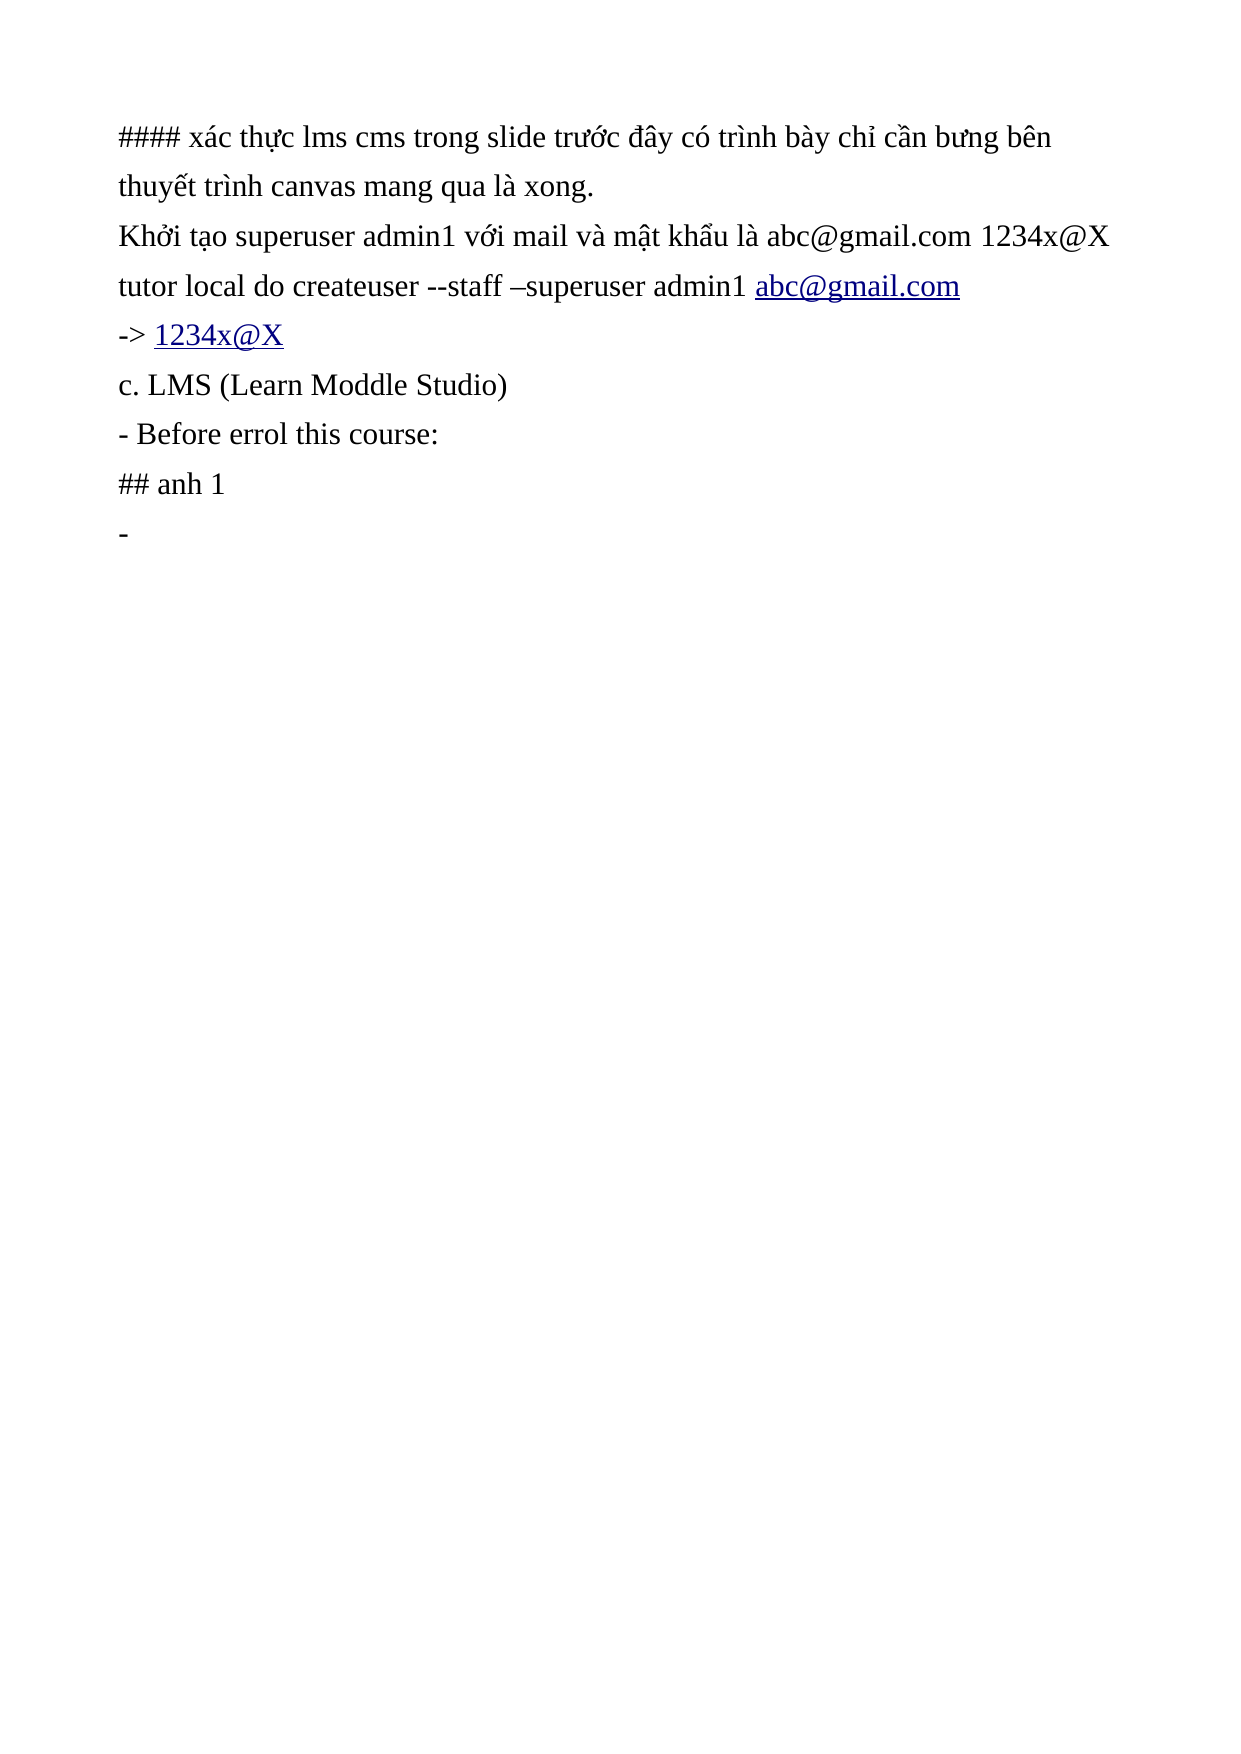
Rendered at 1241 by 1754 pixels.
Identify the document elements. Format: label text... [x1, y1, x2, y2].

text Khởi tạo superuser admin1 với mail và mật khẩu là abc@gmail.com 1234x@X [118, 217, 1122, 253]
text - Before errol this course: [118, 416, 1122, 452]
text c. LMS (Learn Moddle Studio) [118, 366, 1122, 402]
text - [118, 515, 1122, 551]
text -> 1234x@X [118, 316, 1122, 352]
text ## anh 1 [118, 465, 1122, 501]
text #### xác thực lms cms trong slide trước đây có trình bày chỉ cần bưng bên thuyết trình canvas mang qua là xong. [118, 118, 1122, 204]
text tutor local do createuser --staff –superuser admin1 abc@gmail.com [118, 267, 1122, 303]
